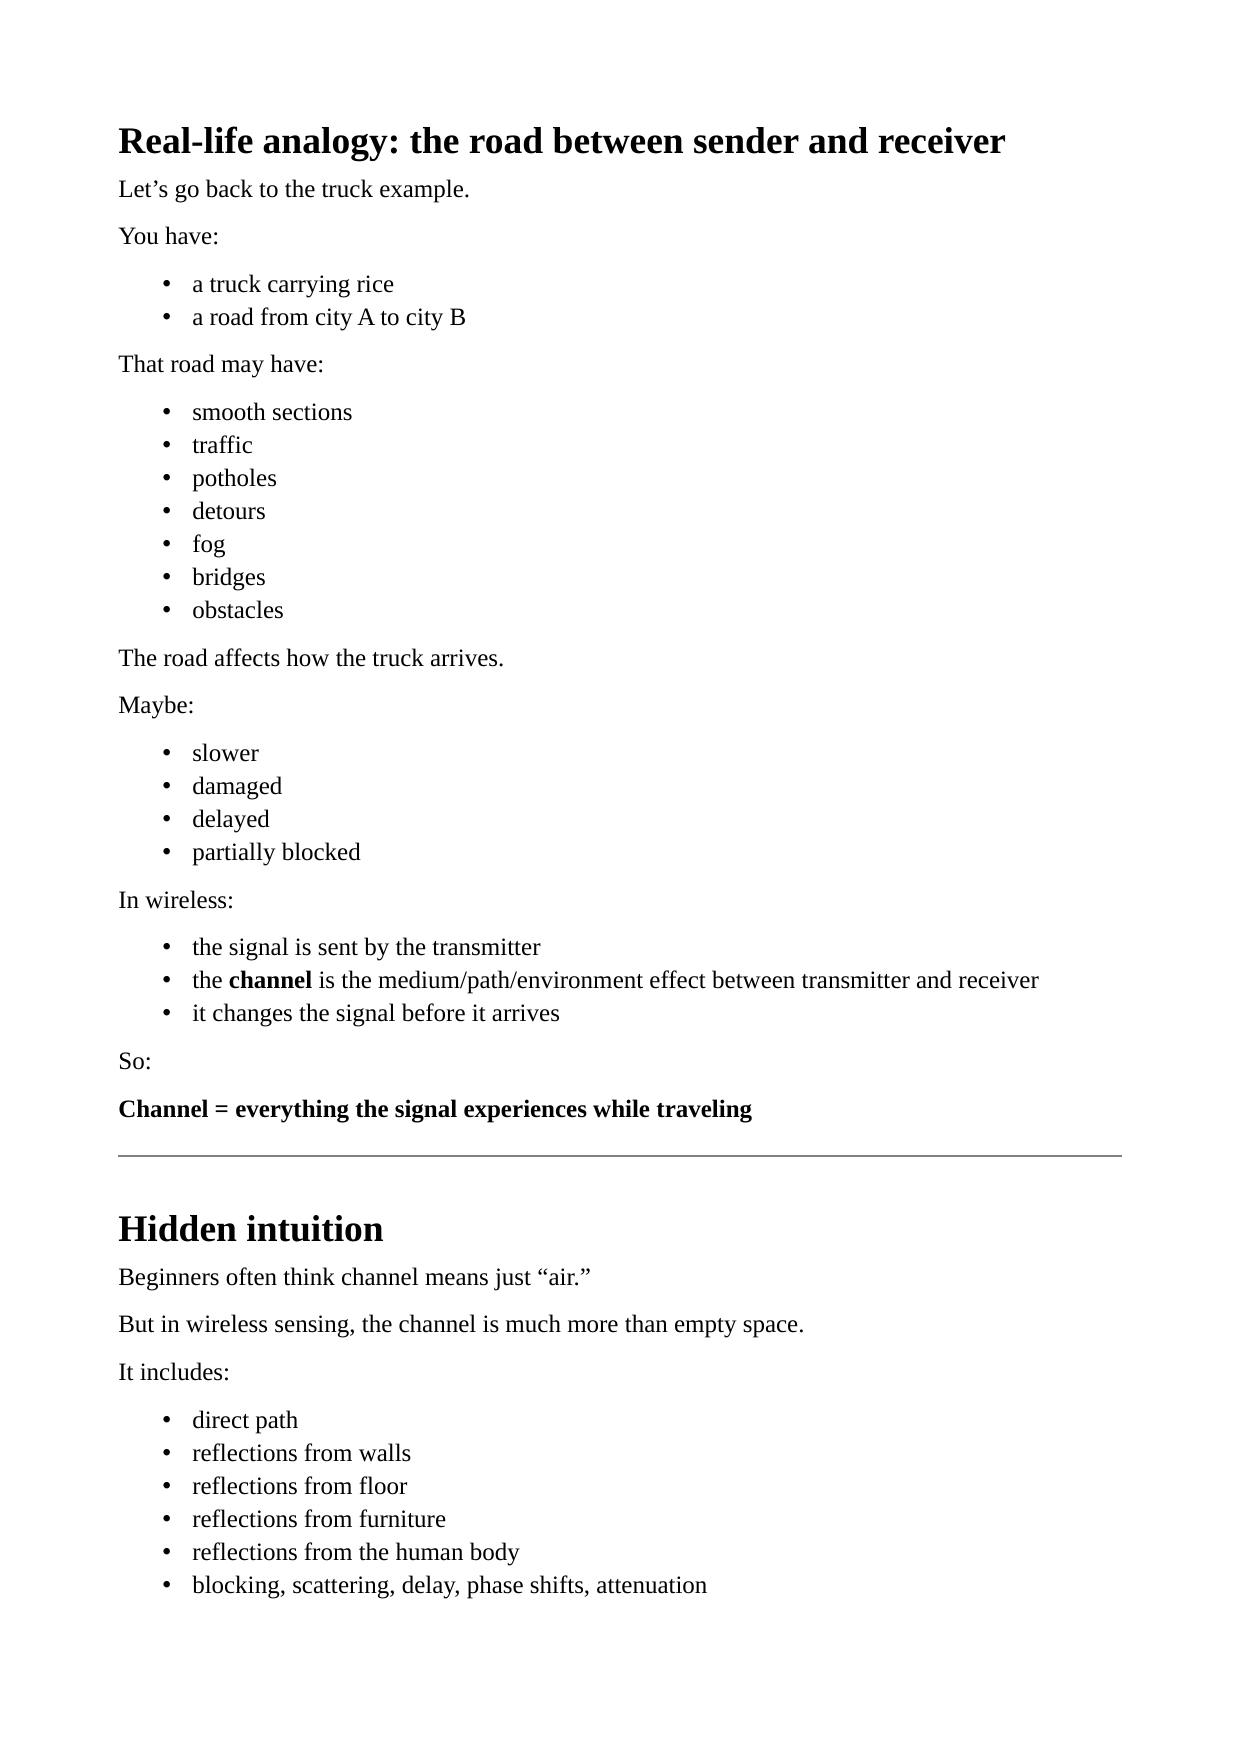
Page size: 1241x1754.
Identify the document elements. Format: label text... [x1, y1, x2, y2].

list reflections from the human body [162, 1537, 1122, 1566]
text You have: [118, 221, 1122, 250]
list slower [162, 738, 1122, 767]
list detours [162, 496, 1122, 525]
list it changes the signal before it arrives [162, 998, 1122, 1027]
text But in wireless sensing, the channel is much more than empty space. [118, 1309, 1122, 1338]
list fog [162, 529, 1122, 558]
subtitle Real-life analogy: the road between sender and receiver [118, 118, 1122, 161]
text The road affects how the truck arrives. [118, 643, 1122, 672]
list the channel is the medium/path/environment effect between transmitter and receiver [162, 965, 1122, 994]
list a road from city A to city B [162, 302, 1122, 331]
list smooth sections [162, 397, 1122, 426]
list reflections from floor [162, 1471, 1122, 1499]
list partially blocked [162, 837, 1122, 866]
list reflections from walls [162, 1438, 1122, 1467]
list obstacles [162, 595, 1122, 624]
text Let’s go back to the truck example. [118, 174, 1122, 202]
list reflections from furniture [162, 1504, 1122, 1533]
list potholes [162, 463, 1122, 492]
text Channel = everything the signal experiences while traveling [118, 1094, 1122, 1122]
list traffic [162, 430, 1122, 459]
list delayed [162, 804, 1122, 833]
list bridges [162, 562, 1122, 591]
text Maybe: [118, 691, 1122, 719]
text That road may have: [118, 349, 1122, 378]
list the signal is sent by the transmitter [162, 932, 1122, 961]
text Beginners often think channel means just “air.” [118, 1262, 1122, 1291]
list a truck carrying rice [162, 269, 1122, 298]
subtitle Hidden intuition [118, 1206, 1122, 1249]
list damaged [162, 771, 1122, 800]
text It includes: [118, 1357, 1122, 1386]
list blocking, scattering, delay, phase shifts, attenuation [162, 1570, 1122, 1599]
text In wireless: [118, 885, 1122, 913]
text So: [118, 1046, 1122, 1075]
list direct path [162, 1405, 1122, 1433]
